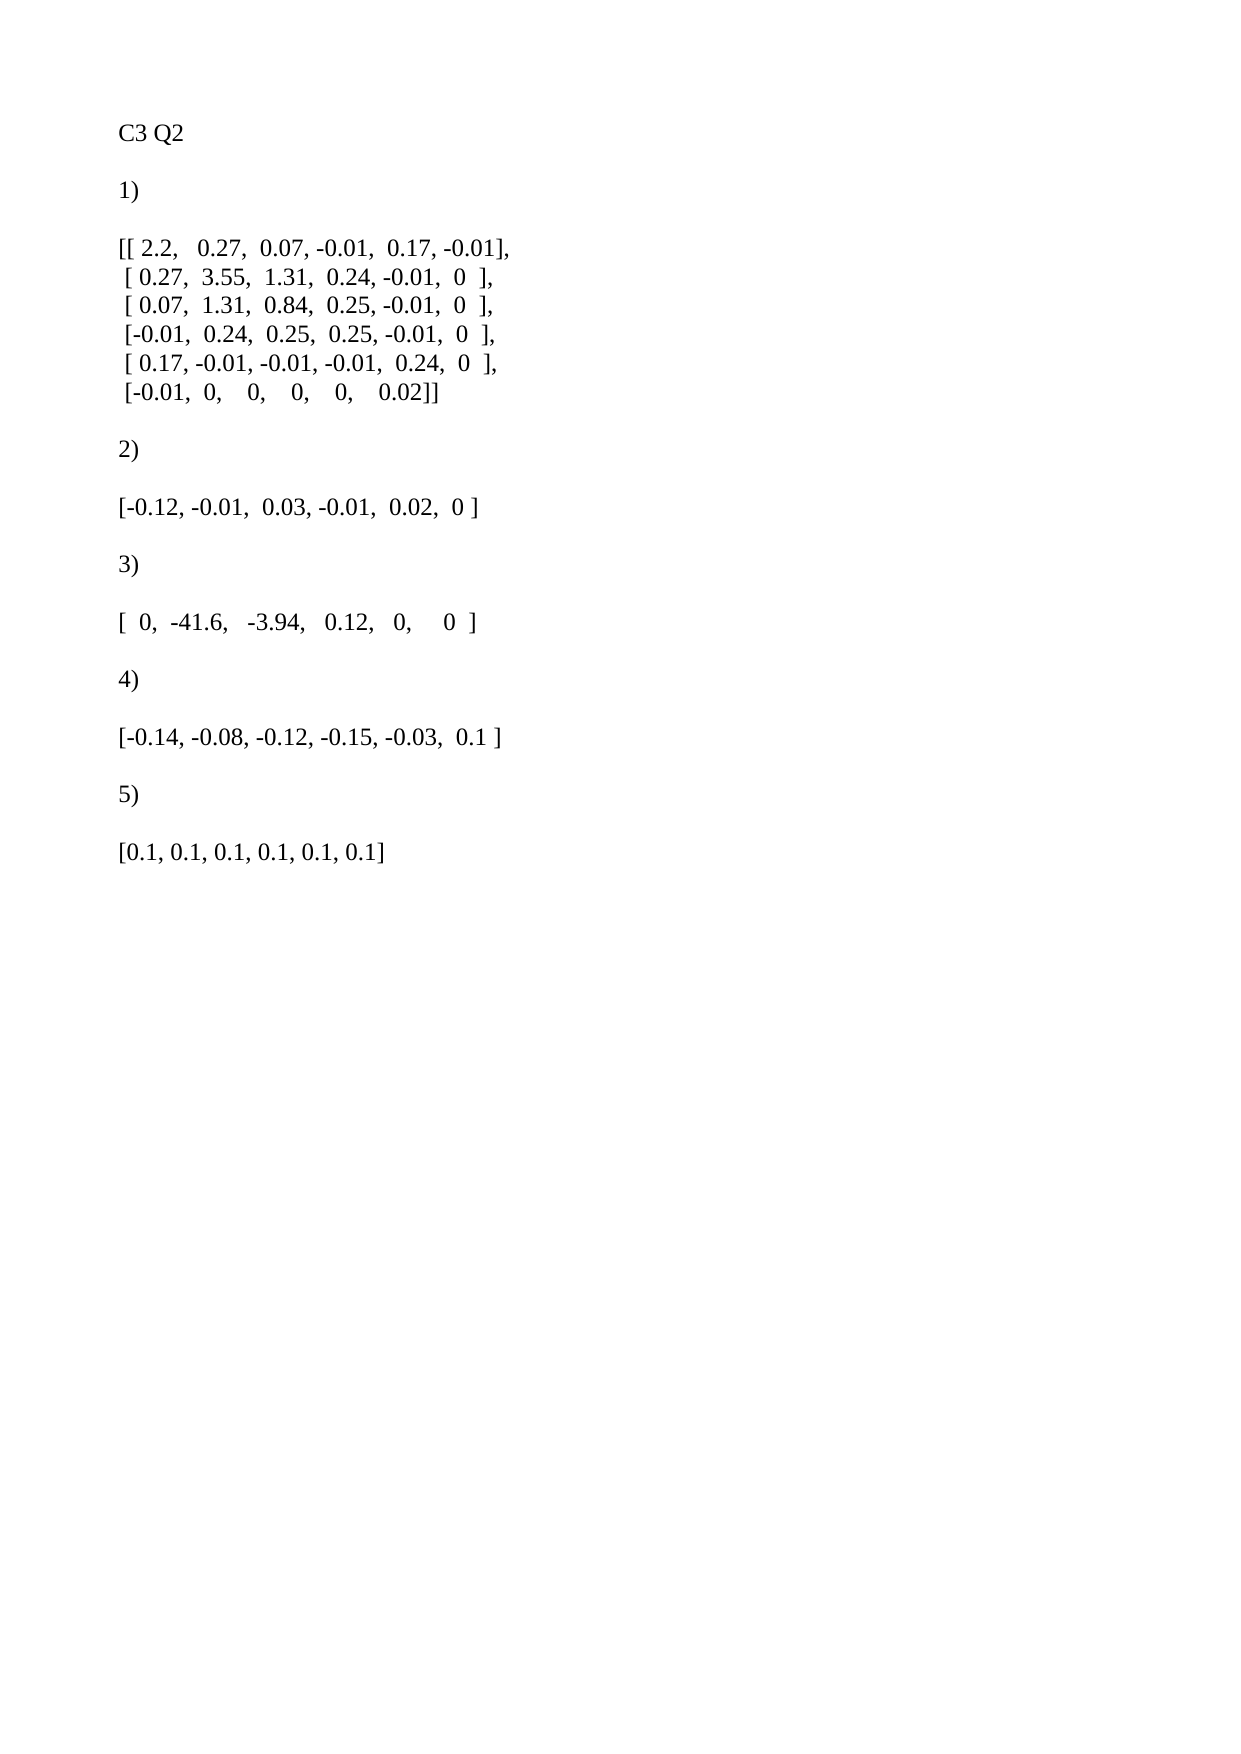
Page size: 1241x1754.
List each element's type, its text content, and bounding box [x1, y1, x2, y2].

text [ 0, -41.6, -3.94, 0.12, 0, 0 ] [118, 607, 1122, 636]
text 2) [118, 434, 1122, 463]
text [-0.14, -0.08, -0.12, -0.15, -0.03, 0.1 ] [118, 722, 1122, 751]
text [[ 2.2, 0.27, 0.07, -0.01, 0.17, -0.01], [118, 233, 1122, 262]
text [-0.12, -0.01, 0.03, -0.01, 0.02, 0 ] [118, 492, 1122, 521]
text [0.1, 0.1, 0.1, 0.1, 0.1, 0.1] [118, 837, 1122, 866]
text 3) [118, 549, 1122, 578]
text 1) [118, 176, 1122, 204]
text [-0.01, 0, 0, 0, 0, 0.02]] [118, 377, 1122, 406]
text [ 0.07, 1.31, 0.84, 0.25, -0.01, 0 ], [118, 291, 1122, 319]
text C3 Q2 [118, 118, 1122, 147]
text [ 0.27, 3.55, 1.31, 0.24, -0.01, 0 ], [118, 262, 1122, 291]
text [-0.01, 0.24, 0.25, 0.25, -0.01, 0 ], [118, 319, 1122, 348]
text 4) [118, 664, 1122, 693]
text 5) [118, 779, 1122, 808]
text [ 0.17, -0.01, -0.01, -0.01, 0.24, 0 ], [118, 348, 1122, 377]
